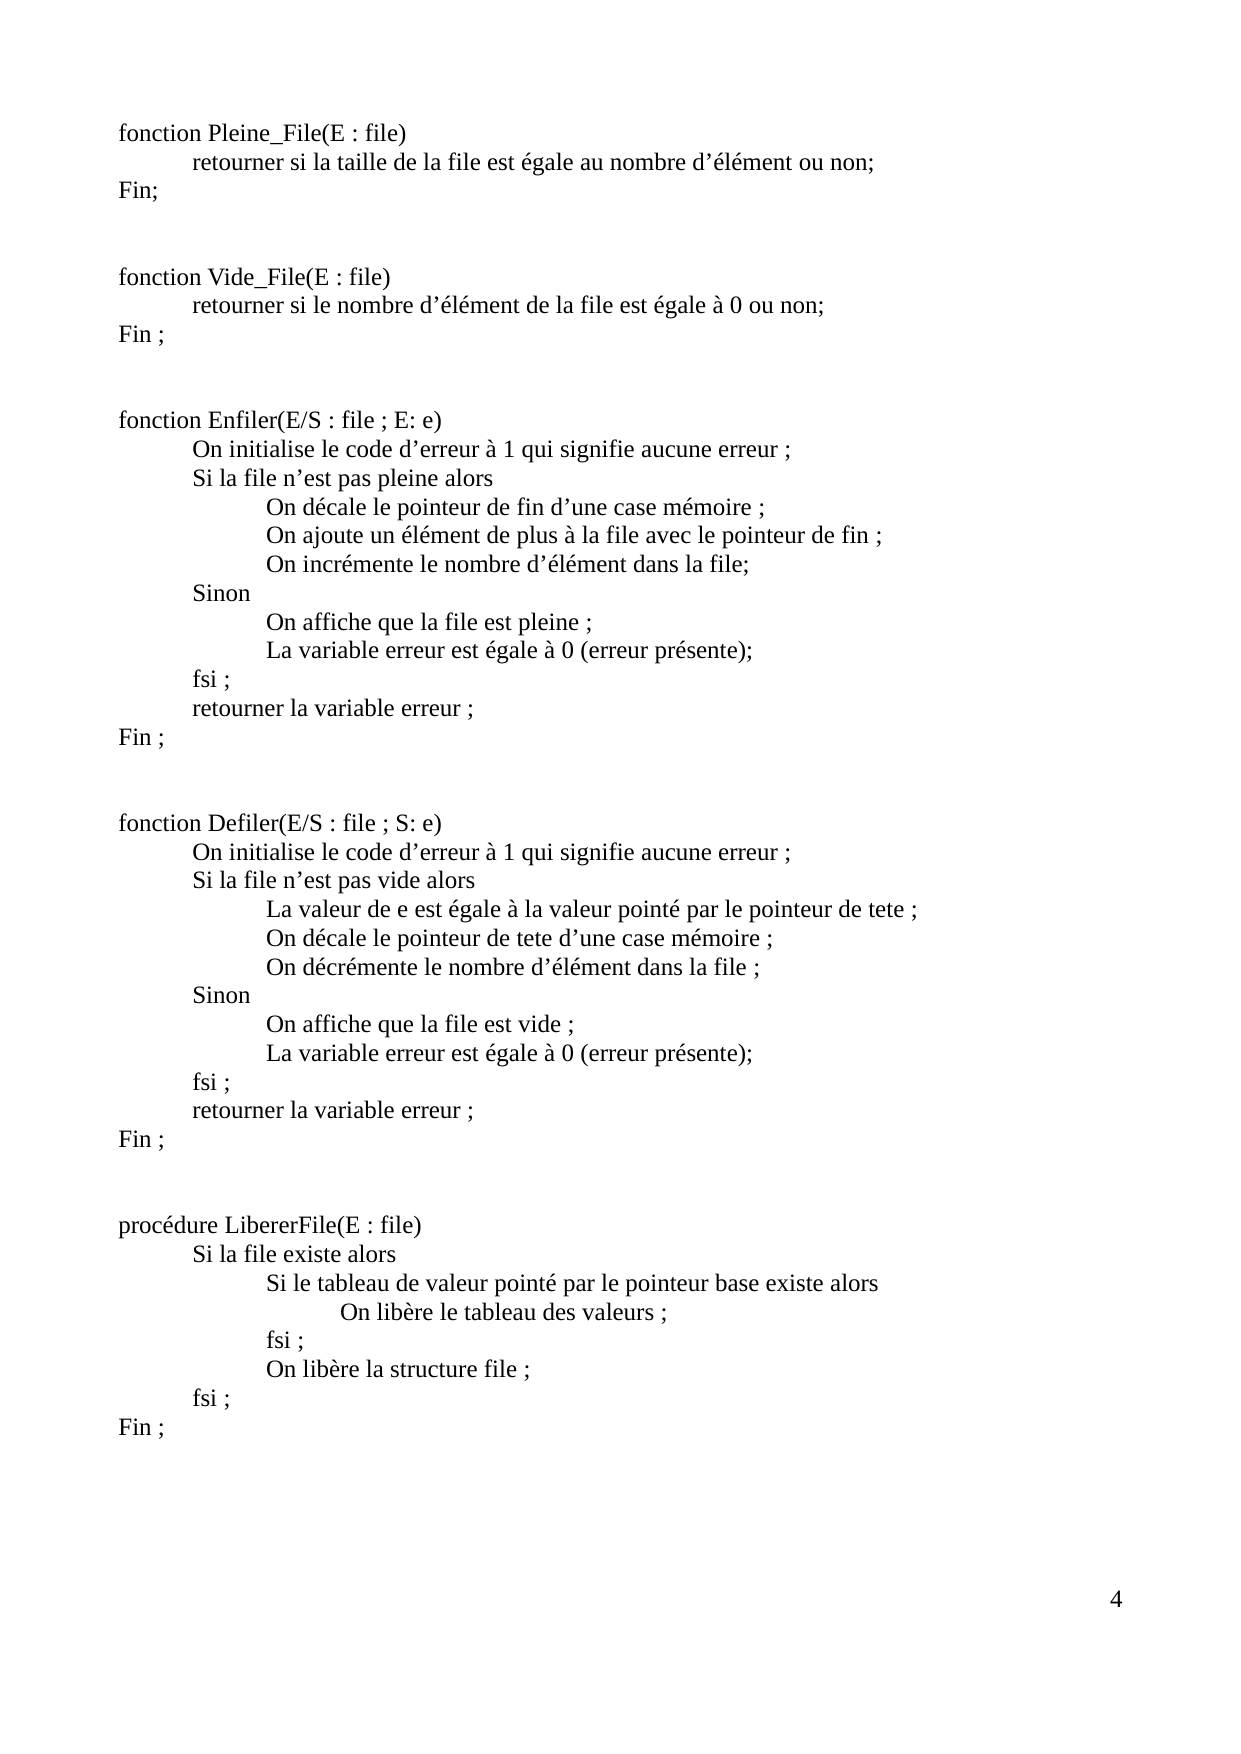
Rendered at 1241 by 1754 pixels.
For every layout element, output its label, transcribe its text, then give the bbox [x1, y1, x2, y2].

text Sinon [118, 981, 1122, 1009]
text Si la file n’est pas pleine alors [118, 463, 1122, 492]
text Si la file existe alors [118, 1239, 1122, 1268]
text On affiche que la file est vide ; [118, 1009, 1122, 1038]
text On ajoute un élément de plus à la file avec le pointeur de fin ; [118, 521, 1122, 549]
text Si le tableau de valeur pointé par le pointeur base existe alors [118, 1268, 1122, 1297]
text retourner la variable erreur ; [118, 693, 1122, 722]
text Sinon [118, 578, 1122, 607]
text La variable erreur est égale à 0 (erreur présente); [118, 636, 1122, 664]
text fonction Vide_File(E : file) [118, 262, 1122, 291]
text fonction Pleine_File(E : file) [118, 118, 1122, 147]
text On décrémente le nombre d’élément dans la file ; [118, 952, 1122, 981]
text On décale le pointeur de tete d’une case mémoire ; [118, 923, 1122, 952]
text retourner si le nombre d’élément de la file est égale à 0 ou non; [118, 291, 1122, 319]
text Si la file n’est pas vide alors [118, 866, 1122, 894]
text fonction Enfiler(E/S : file ; E: e) [118, 406, 1122, 434]
text Fin ; [118, 319, 1122, 348]
text fsi ; [118, 1067, 1122, 1096]
text fsi ; [118, 1326, 1122, 1354]
text On affiche que la file est pleine ; [118, 607, 1122, 636]
text Fin; [118, 176, 1122, 204]
text Fin ; [118, 722, 1122, 751]
text La variable erreur est égale à 0 (erreur présente); [118, 1038, 1122, 1067]
text retourner la variable erreur ; [118, 1096, 1122, 1124]
text fonction Defiler(E/S : file ; S: e) [118, 808, 1122, 837]
text On libère le tableau des valeurs ; [118, 1297, 1122, 1326]
text On initialise le code d’erreur à 1 qui signifie aucune erreur ; [118, 837, 1122, 866]
text fsi ; [118, 664, 1122, 693]
text 4 [118, 1584, 1122, 1613]
text On initialise le code d’erreur à 1 qui signifie aucune erreur ; [118, 434, 1122, 463]
text On libère la structure file ; [118, 1354, 1122, 1383]
text Fin ; [118, 1412, 1122, 1441]
text retourner si la taille de la file est égale au nombre d’élément ou non; [118, 147, 1122, 176]
text procédure LibererFile(E : file) [118, 1211, 1122, 1239]
text fsi ; [118, 1383, 1122, 1412]
text La valeur de e est égale à la valeur pointé par le pointeur de tete ; [118, 894, 1122, 923]
text Fin ; [118, 1124, 1122, 1153]
text On décale le pointeur de fin d’une case mémoire ; [118, 492, 1122, 521]
text On incrémente le nombre d’élément dans la file; [118, 549, 1122, 578]
